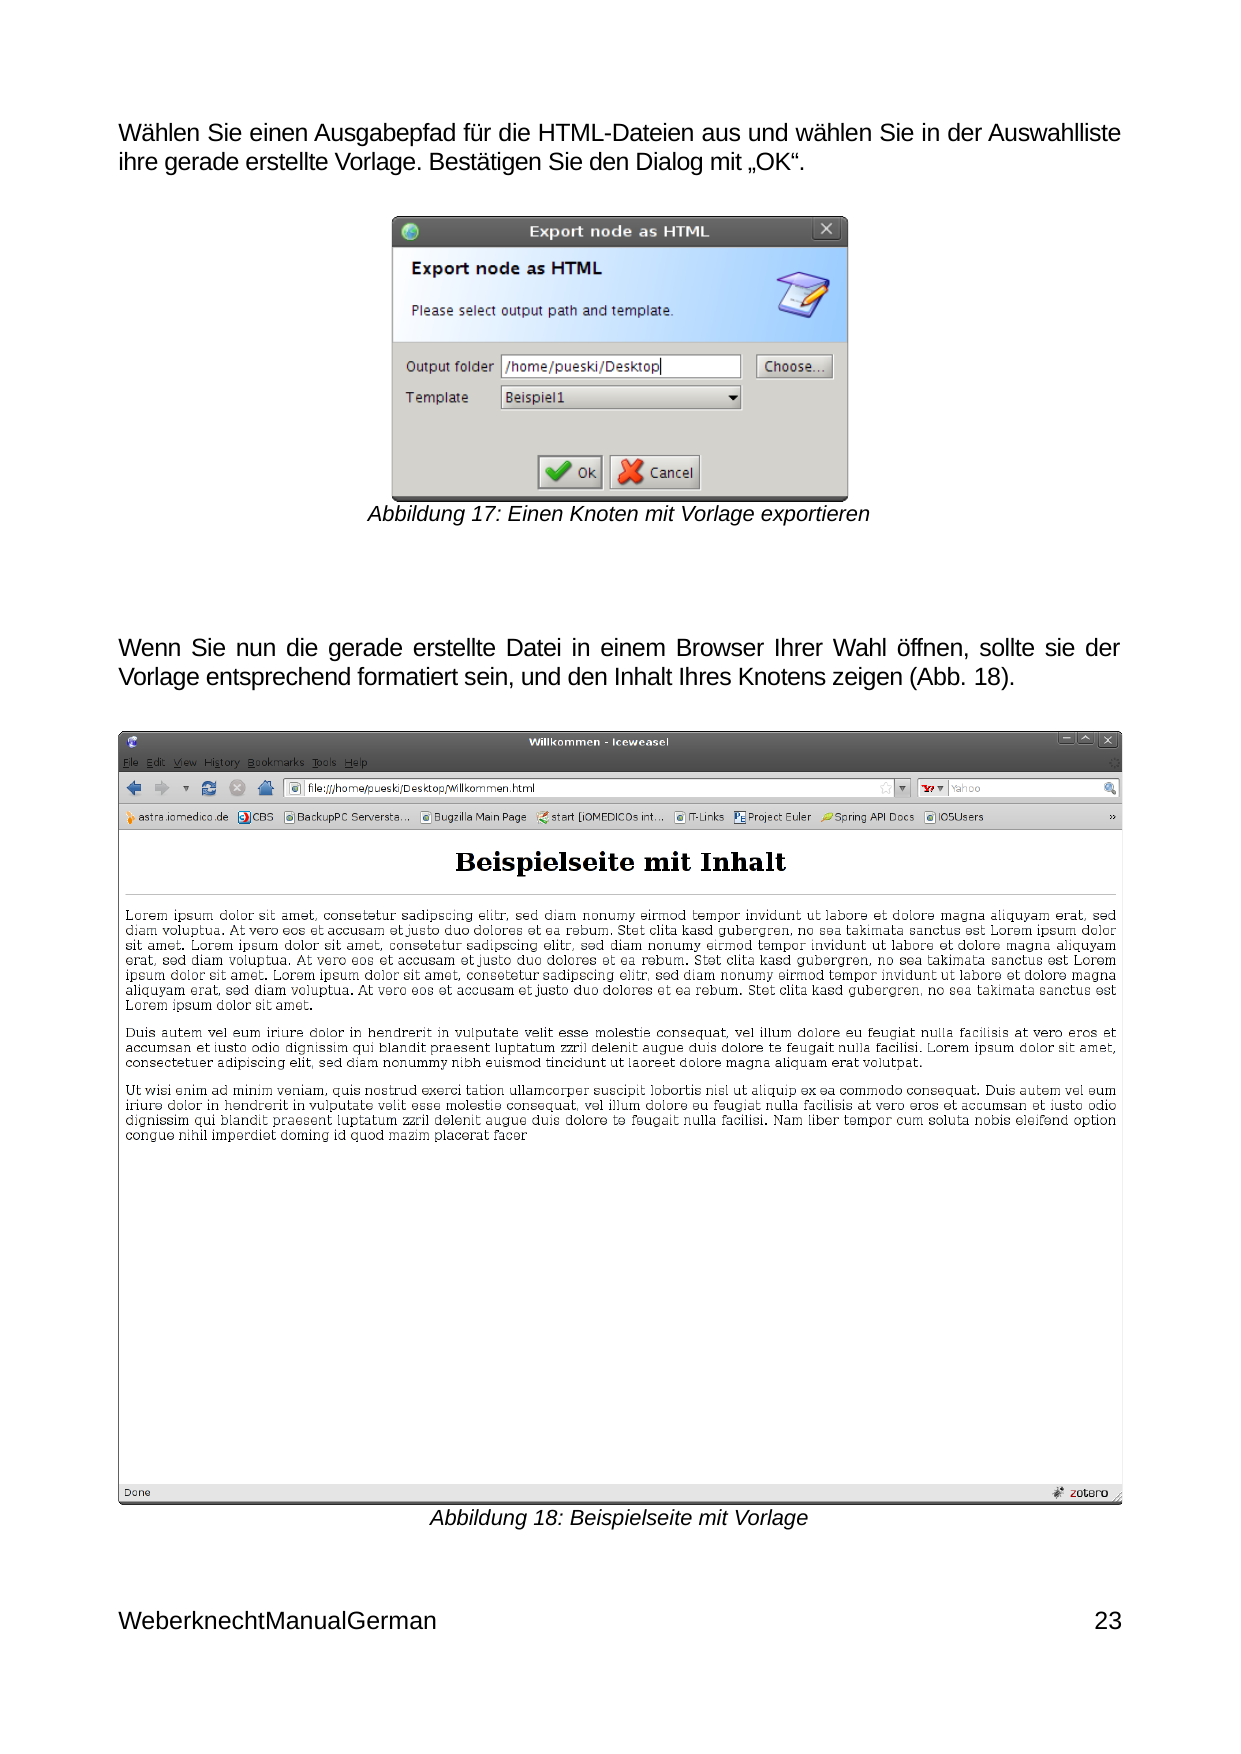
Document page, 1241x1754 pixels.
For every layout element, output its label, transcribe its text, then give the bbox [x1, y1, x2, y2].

picture [391, 216, 849, 502]
text Abbildung 17: Einen Knoten mit Vorlage exportieren [307, 216, 932, 527]
text Wenn Sie nun die gerade erstellte Datei in einem Browser Ihrer Wahl öffnen, sollte sie der Vorlage entsprechend formatiert sein, und den Inhalt Ihres Knotens zeigen (Abb. 18). [118, 633, 1122, 691]
text Wählen Sie einen Ausgabepfad für die HTML-Dateien aus und wählen Sie in der Auswahlliste ihre gerade erstellte Vorlage. Bestätigen Sie den Dialog mit „OK“. [118, 118, 1122, 176]
text Abbildung 18: Beispielseite mit Vorlage [118, 1505, 1122, 1530]
picture [118, 731, 1123, 1505]
